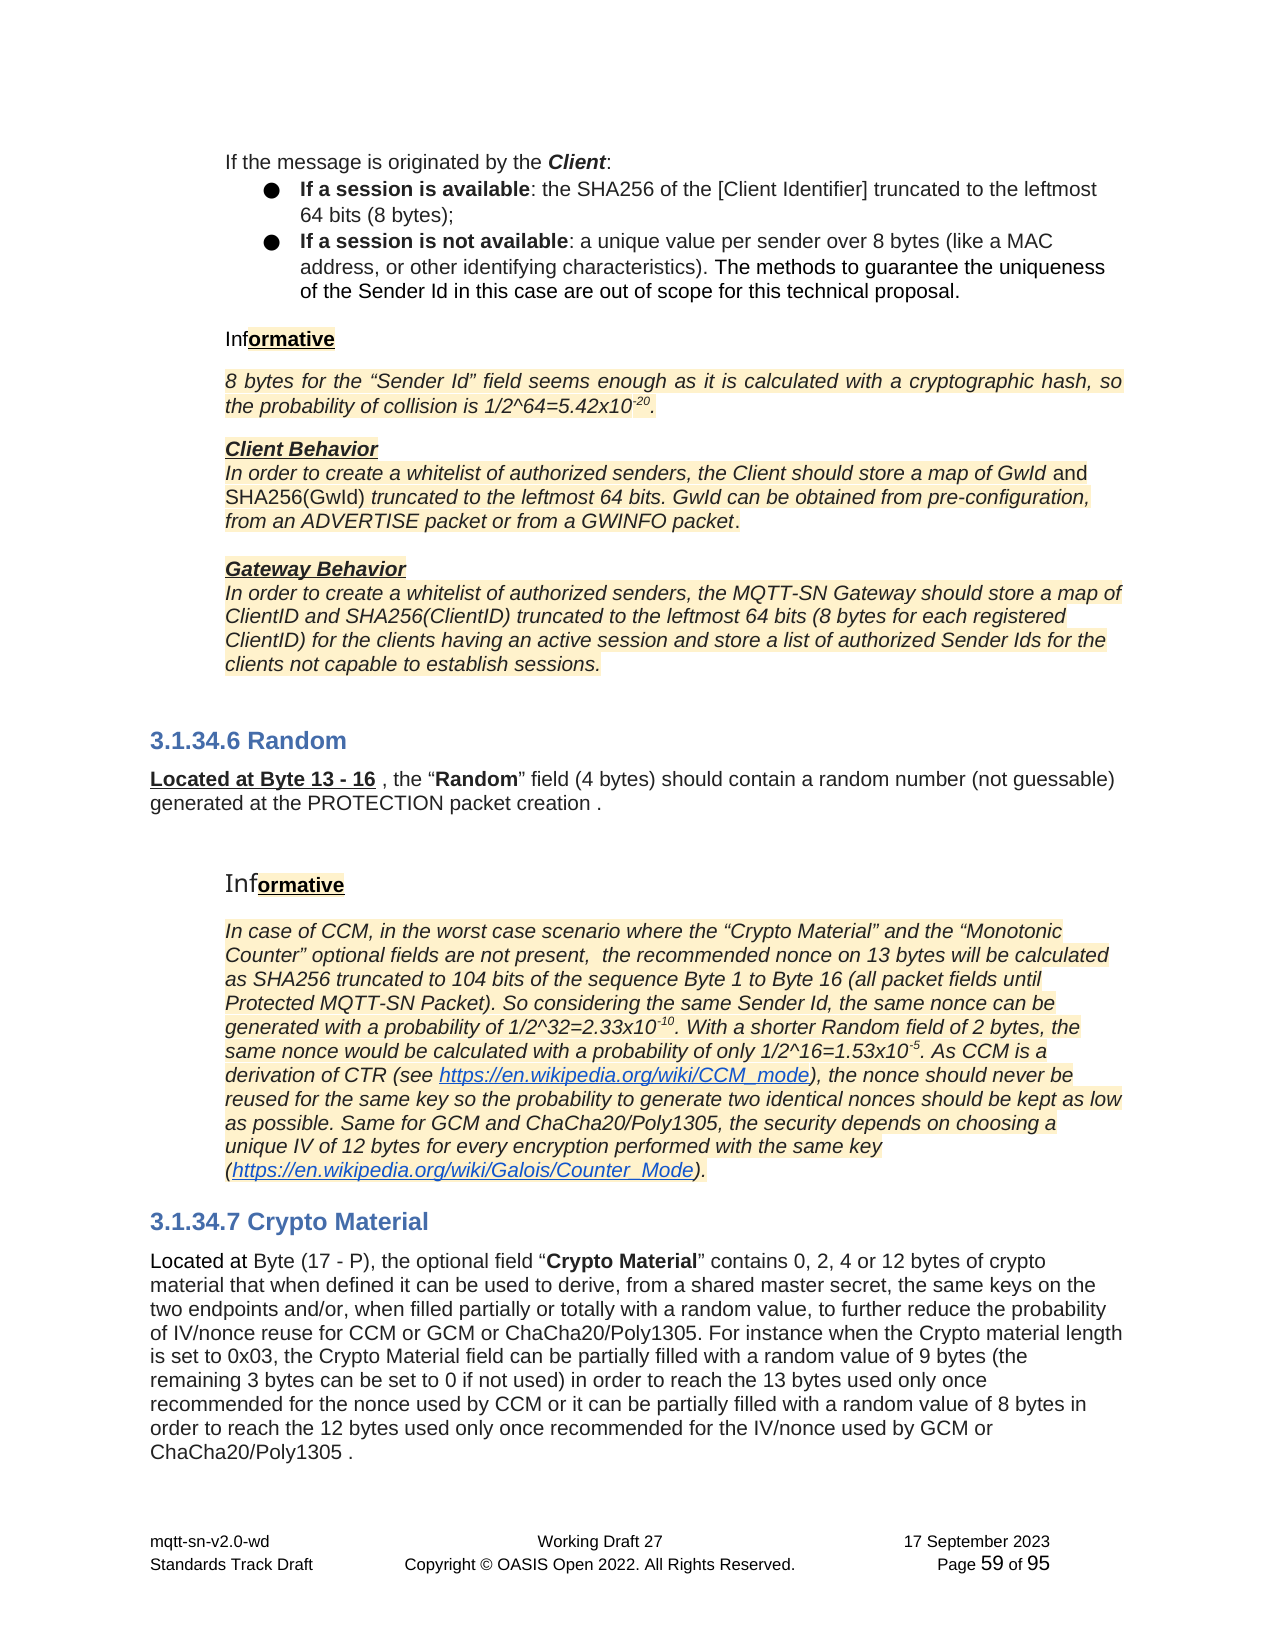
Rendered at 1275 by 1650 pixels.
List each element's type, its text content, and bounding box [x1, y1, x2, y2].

list If a session is available: the SHA256 of the [Client Identifier] truncated to the leftmost 64 bits (8 bytes); [262, 174, 1125, 226]
text Informative [225, 866, 1124, 899]
text Client Behavior [225, 437, 1125, 461]
text Located at Byte 13 - 16 , the “Random” field (4 bytes) should contain a random number (not guessable) generated at the PROTECTION packet creation . [150, 767, 1125, 815]
text Gateway Behavior [225, 556, 1125, 580]
text 8 bytes for the “Sender Id” field seems enough as it is calculated with a cryptographic hash, so the probability of collision is 1/2^64=5.42x10-20. [225, 369, 1124, 418]
list If a session is not available: a unique value per sender over 8 bytes (like a MAC address, or other identifying characteristics). The methods to guarantee the uniqueness of the Sender Id in this case are out of scope for this technical proposal. [262, 226, 1125, 303]
text In order to create a whitelist of authorized senders, the Client should store a map of GwId and SHA256(GwId) truncated to the leftmost 64 bits. GwId can be obtained from pre-configuration, from an ADVERTISE packet or from a GWINFO packet. [225, 461, 1125, 532]
subtitle 3.1.34.6 Random [150, 726, 1125, 754]
text In case of CCM, in the worst case scenario where the “Crypto Material” and the “Monotonic Counter” optional fields are not present, the recommended nonce on 13 bytes will be calculated as SHA256 truncated to 104 bits of the sequence Byte 1 to Byte 16 (all packet fields until Protected MQTT-SN Packet). So considering the same Sender Id, the same nonce can be generated with a probability of 1/2^32=2.33x10-10. With a shorter Random field of 2 bytes, the same nonce would be calculated with a probability of only 1/2^16=1.53x10-5. As CCM is a derivation of CTR (see https://en.wikipedia.org/wiki/CCM_mode), the nonce should never be reused for the same key so the probability to generate two identical nonces should be kept as low as possible. Same for GCM and ChaCha20/Poly1305, the security depends on choosing a unique IV of 12 bytes for every encryption performed with the same key (https://en.wikipedia.org/wiki/Galois/Counter_Mode). [225, 919, 1125, 1182]
subtitle 3.1.34.7 Crypto Material [150, 1207, 1125, 1236]
text Located at Byte (17 - P), the optional field “Crypto Material” contains 0, 2, 4 or 12 bytes of crypto material that when defined it can be used to derive, from a shared master secret, the same keys on the two endpoints and/or, when filled partially or totally with a random value, to further reduce the probability of IV/nonce reuse for CCM or GCM or ChaCha20/Poly1305. For instance when the Crypto material length is set to 0x03, the Crypto Material field can be partially filled with a random value of 9 bytes (the remaining 3 bytes can be set to 0 if not used) in order to reach the 13 bytes used only once recommended for the nonce used by CCM or it can be partially filled with a random value of 8 bytes in order to reach the 12 bytes used only once recommended for the IV/nonce used by GCM or ChaCha20/Poly1305 . [150, 1248, 1125, 1464]
text If the message is originated by the Client: [225, 150, 1125, 174]
text In order to create a whitelist of authorized senders, the MQTT-SN Gateway should store a map of ClientID and SHA256(ClientID) truncated to the leftmost 64 bits (8 bytes for each registered ClientID) for the clients having an active session and store a list of authorized Sender Ids for the clients not capable to establish sessions. [225, 580, 1125, 676]
text Informative [225, 327, 1124, 351]
